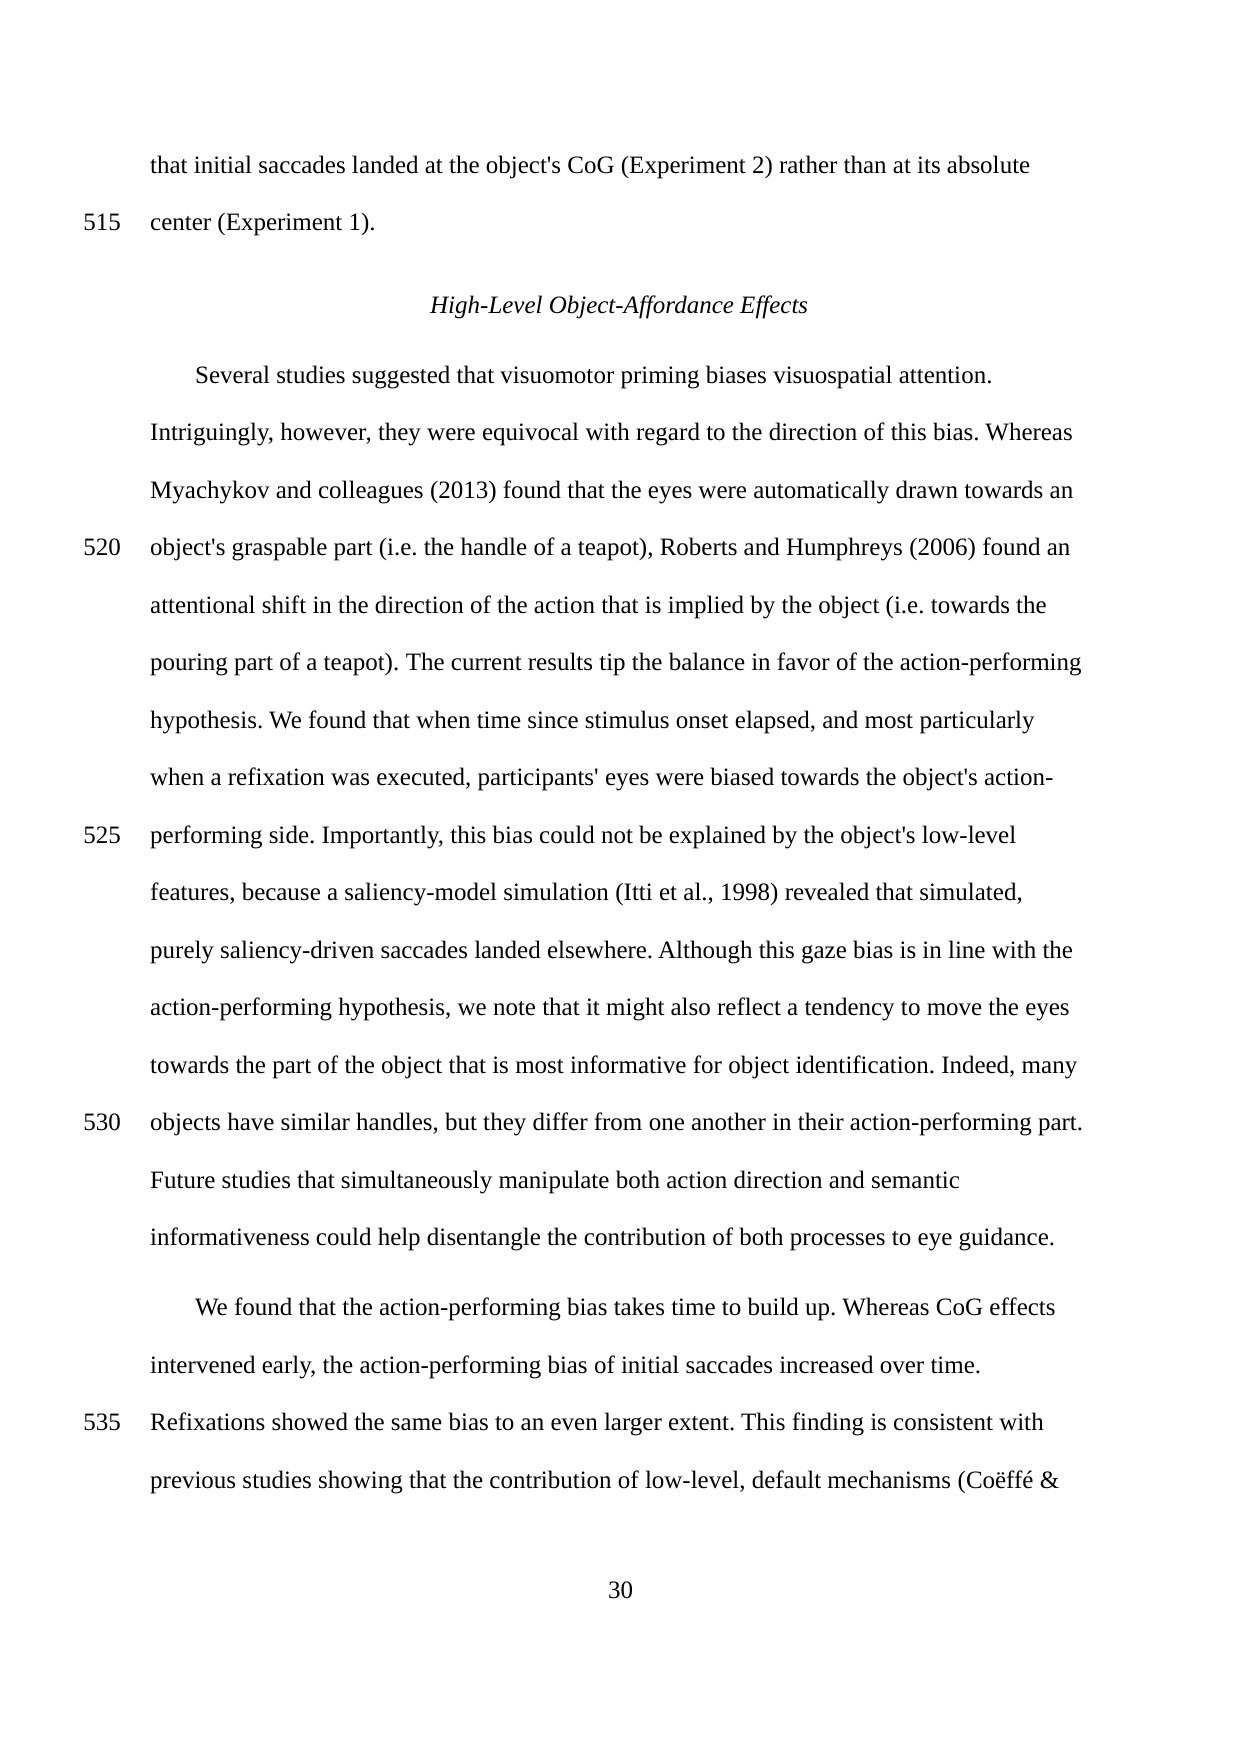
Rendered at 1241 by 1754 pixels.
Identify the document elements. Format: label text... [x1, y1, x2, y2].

text We found that the action-performing bias takes time to build up. Whereas CoG effects intervened early, the action-performing bias of initial saccades increased over time. Refixations showed the same bias to an even larger extent. This finding is consistent with previous studies showing that the contribution of low-level, default mechanisms (Coëffé & [150, 1292, 1091, 1494]
text Several studies suggested that visuomotor priming biases visuospatial attention. Intriguingly, however, they were equivocal with regard to the direction of this bias. Whereas Myachykov and colleagues (2013) found that the eyes were automatically drawn towards an object's graspable part (i.e. the handle of a teapot), Roberts and Humphreys (2006) found an attentional shift in the direction of the action that is implied by the object (i.e. towards the pouring part of a teapot). The current results tip the balance in favor of the action-performing hypothesis. We found that when time since stimulus onset elapsed, and most particularly when a refixation was executed, participants' eyes were biased towards the object's action-performing side. Importantly, this bias could not be explained by the object's low-level features, because a saliency-model simulation (Itti et al., 1998) revealed that simulated, purely saliency-driven saccades landed elsewhere. Although this gaze bias is in line with the action-performing hypothesis, we note that it might also reflect a tendency to move the eyes towards the part of the object that is most informative for object identification. Indeed, many objects have similar handles, but they differ from one another in their action-performing part. Future studies that simultaneously manipulate both action direction and semantic informativeness could help disentangle the contribution of both processes to eye guidance. [150, 360, 1091, 1251]
subtitle High-Level Object-Affordance Effects [150, 290, 1091, 319]
text that initial saccades landed at the object's CoG (Experiment 2) rather than at its absolute center (Experiment 1). [150, 150, 1091, 236]
